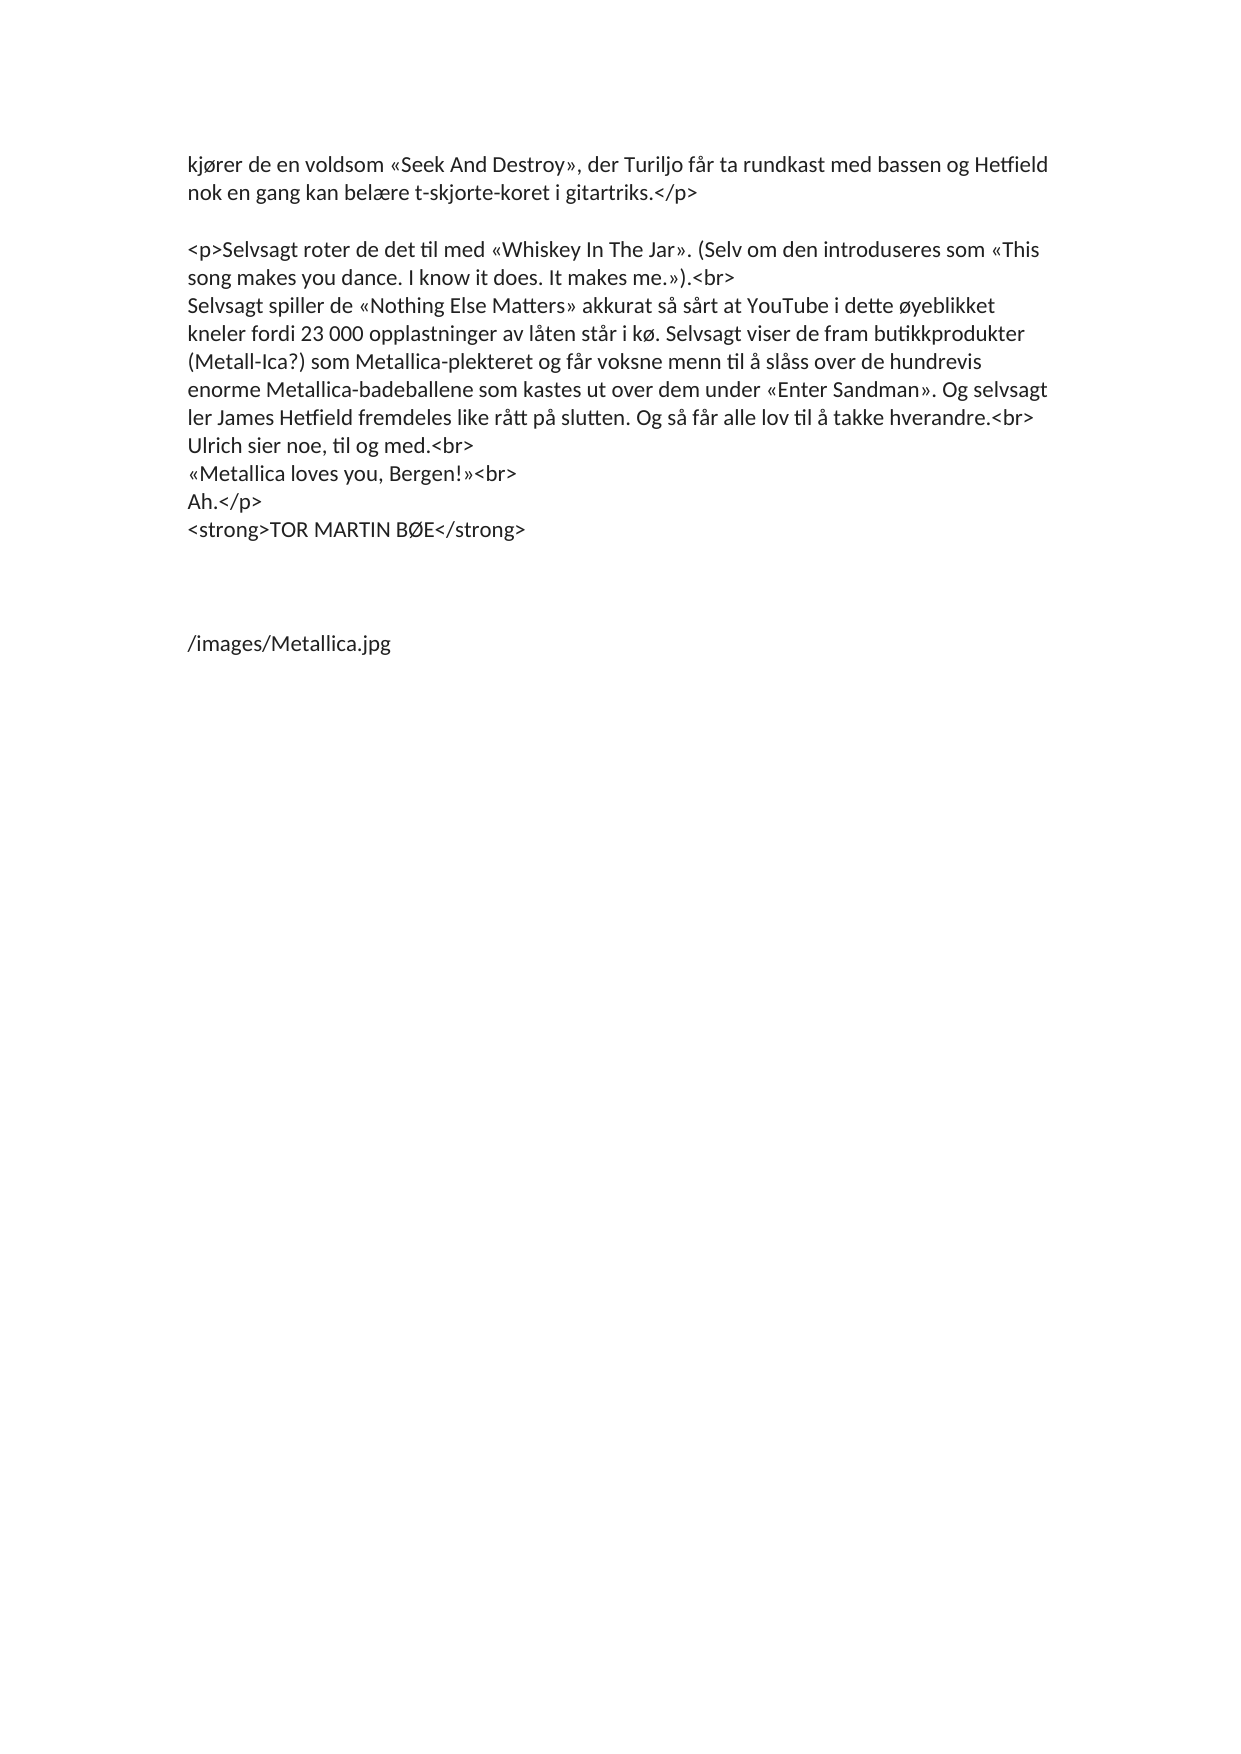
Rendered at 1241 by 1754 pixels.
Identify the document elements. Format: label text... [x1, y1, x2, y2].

text «Metallica loves you, Bergen!»<br> [187, 459, 1053, 487]
text <p>Selvsagt roter de det til med «Whiskey In The Jar». (Selv om den introduseres som «This song makes you dance. I know it does. It makes me.»).<br> [187, 235, 1053, 291]
text /images/Metallica.jpg [187, 629, 1053, 657]
text <strong>TOR MARTIN BØE</strong> [187, 515, 1053, 543]
text kjører de en voldsom «Seek And Destroy», der Turiljo får ta rundkast med bassen og Hetfield nok en gang kan belære t-skjorte-koret i gitartriks.</p> [187, 150, 1053, 206]
text Selvsagt spiller de «Nothing Else Matters» akkurat så sårt at YouTube i dette øyeblikket kneler fordi 23 000 opplastninger av låten står i kø. Selvsagt viser de fram butikkprodukter (Metall-Ica?) som Metallica-plekteret og får voksne menn til å slåss over de hundrevis enorme Metallica-badeballene som kastes ut over dem under «Enter Sandman». Og selvsagt ler James Hetfield fremdeles like rått på slutten. Og så får alle lov til å takke hverandre.<br> Ulrich sier noe, til og med.<br> [187, 291, 1053, 459]
text Ah.</p> [187, 487, 1053, 515]
